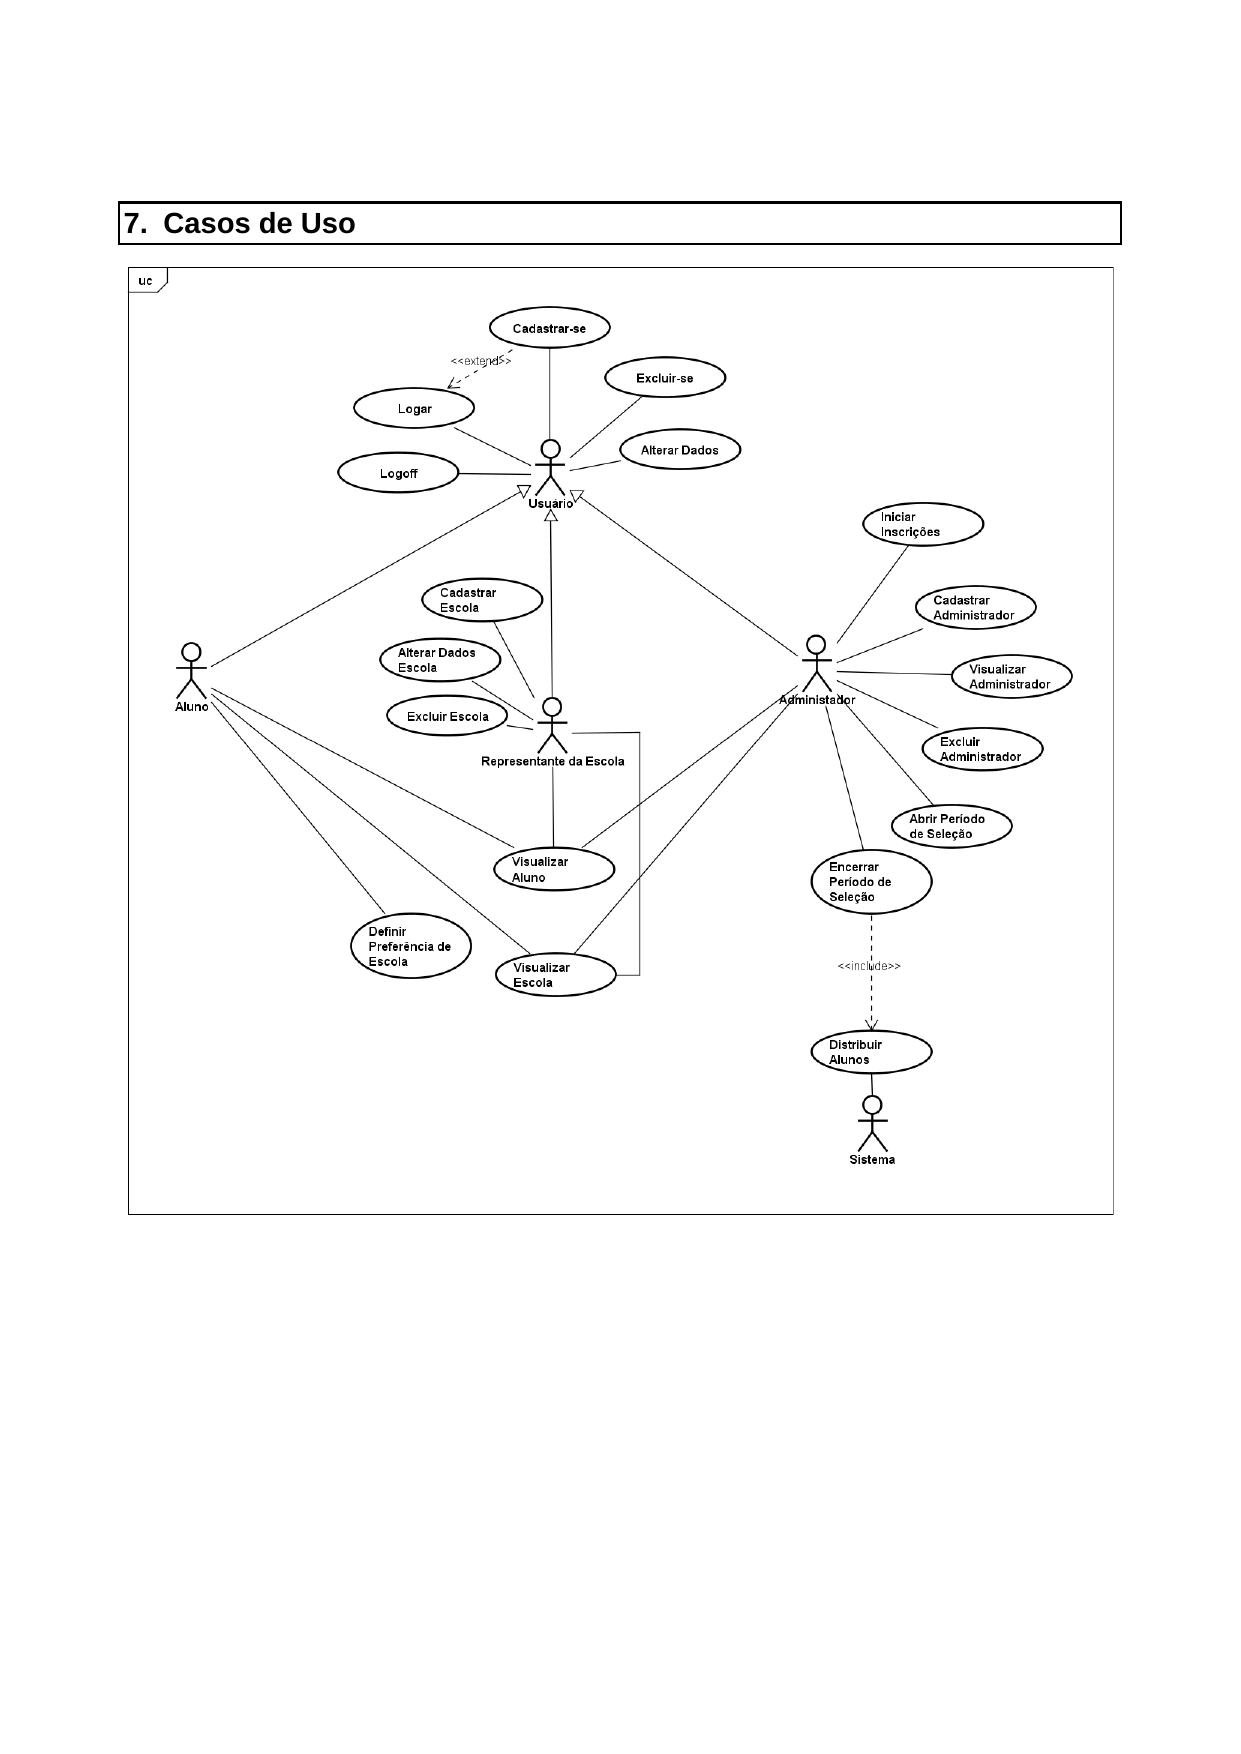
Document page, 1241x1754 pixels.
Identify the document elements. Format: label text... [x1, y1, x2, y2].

picture [118, 257, 1123, 1224]
subtitle Casos de Uso [120, 204, 1120, 243]
